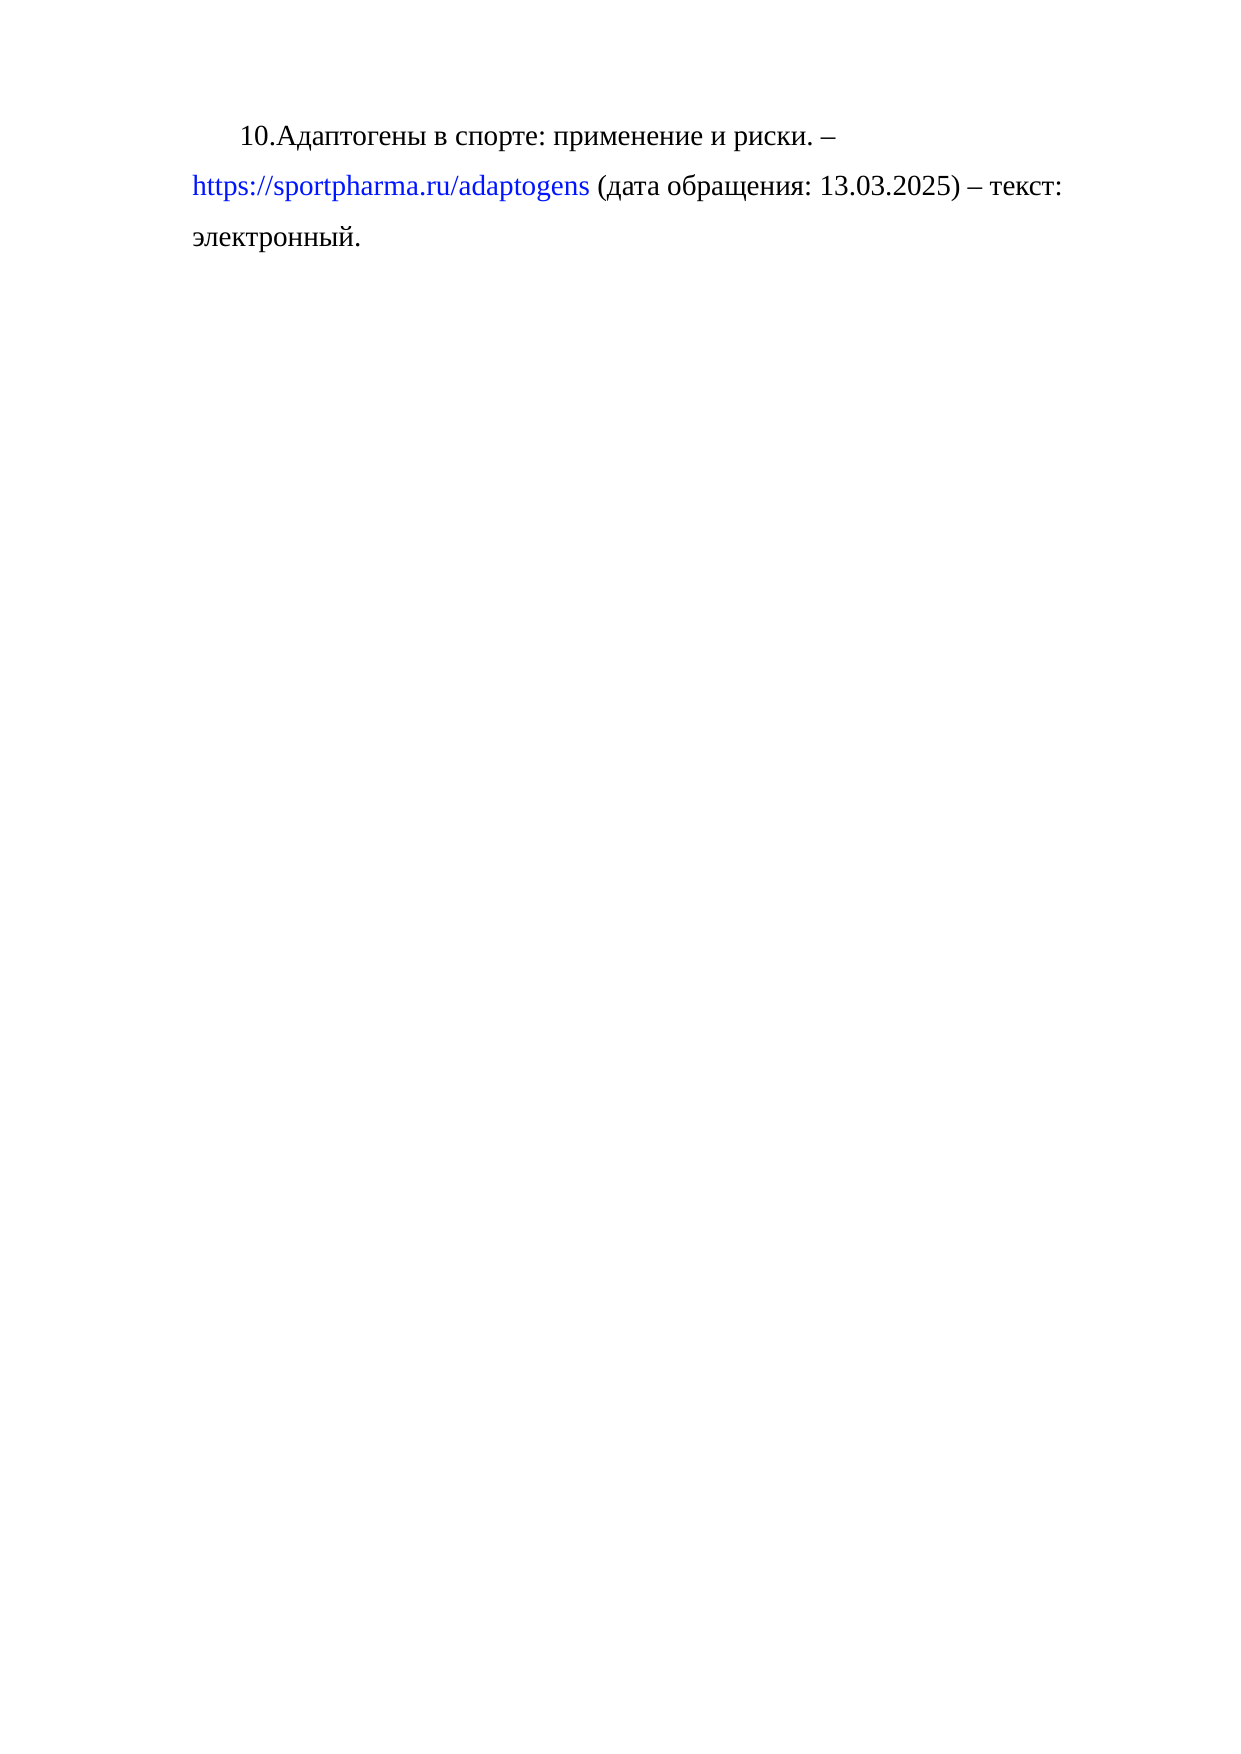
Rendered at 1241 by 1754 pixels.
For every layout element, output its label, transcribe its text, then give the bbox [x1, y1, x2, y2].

list Адаптогены в спорте: применение и риски. – https://sportpharma.ru/adaptogens (дата обращения: 13.03.2025) – текст: электронный. [162, 118, 1122, 252]
